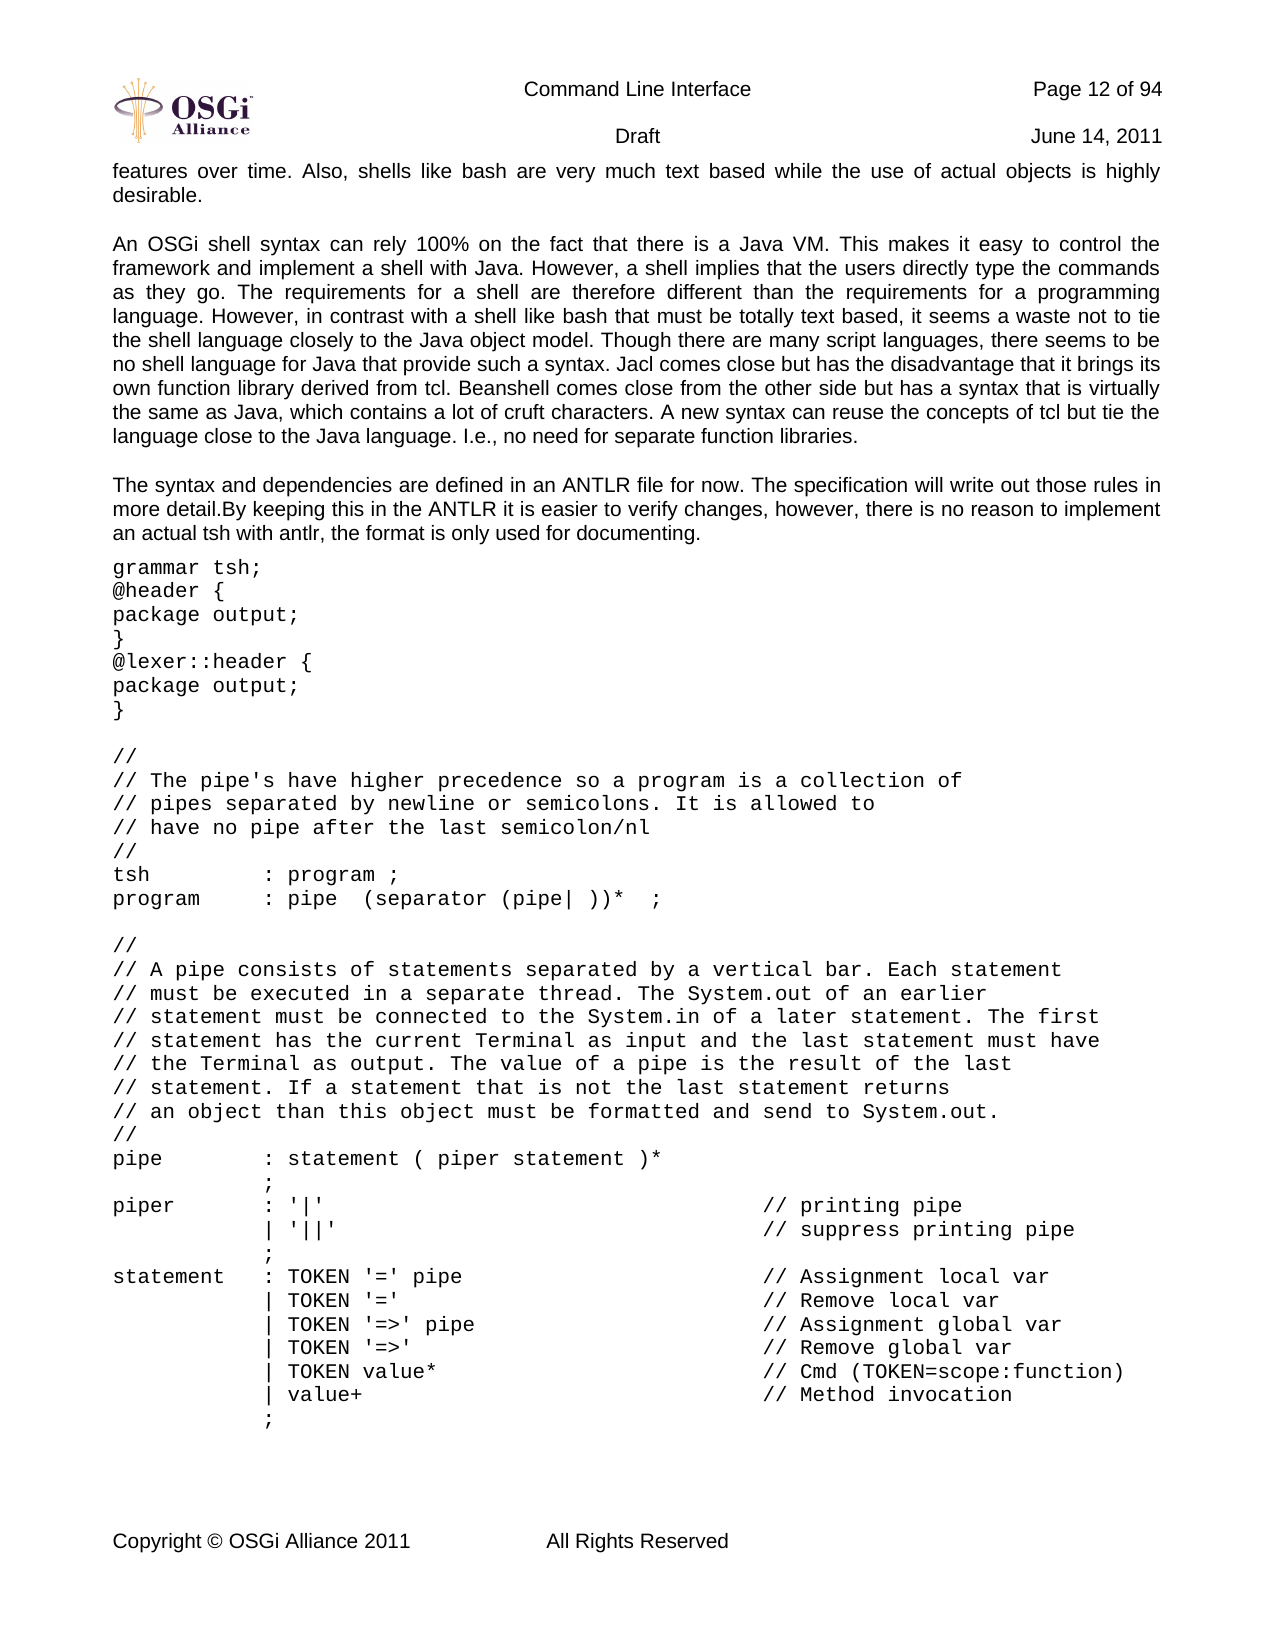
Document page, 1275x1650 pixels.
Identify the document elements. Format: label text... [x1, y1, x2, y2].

text The syntax and dependencies are defined in an ANTLR file for now. The specification will write out those rules in more detail.By keeping this in the ANTLR it is easier to verify changes, however, there is no reason to implement an actual tsh with antlr, the format is only used for documenting. [112, 472, 1162, 544]
text tsh : program ; [112, 864, 1162, 888]
text // statement has the current Terminal as input and the last statement must have [112, 1030, 1162, 1053]
text // [112, 1124, 1162, 1148]
text ; [112, 1408, 1162, 1432]
text // [112, 746, 1162, 770]
text | value+ // Method invocation [112, 1384, 1162, 1408]
text // statement. If a statement that is not the last statement returns [112, 1077, 1162, 1101]
text @header { [112, 581, 1162, 604]
text pipe : statement ( piper statement )* [112, 1148, 1162, 1172]
text | TOKEN '=' // Remove local var [112, 1290, 1162, 1313]
text | '||' // suppress printing pipe [112, 1219, 1162, 1243]
text | TOKEN value* // Cmd (TOKEN=scope:function) [112, 1361, 1162, 1384]
text ; [112, 1172, 1162, 1195]
text // have no pipe after the last semicolon/nl [112, 817, 1162, 841]
text } [112, 699, 1162, 722]
text // the Terminal as output. The value of a pipe is the result of the last [112, 1053, 1162, 1077]
text package output; [112, 604, 1162, 628]
text // [112, 935, 1162, 959]
text features over time. Also, shells like bash are very much text based while the use of actual objects is highly desirable. [112, 159, 1162, 207]
text // must be executed in a separate thread. The System.out of an earlier [112, 982, 1162, 1006]
text piper : '|' // printing pipe [112, 1195, 1162, 1219]
text // pipes separated by newline or semicolons. It is allowed to [112, 793, 1162, 817]
text | TOKEN '=>' pipe // Assignment global var [112, 1313, 1162, 1337]
text // an object than this object must be formatted and send to System.out. [112, 1101, 1162, 1124]
text // [112, 841, 1162, 864]
text grammar tsh; [112, 557, 1162, 581]
text @lexer::header { [112, 651, 1162, 675]
text ; [112, 1243, 1162, 1266]
text program : pipe (separator (pipe| ))* ; [112, 888, 1162, 912]
text // A pipe consists of statements separated by a vertical bar. Each statement [112, 959, 1162, 982]
text statement : TOKEN '=' pipe // Assignment local var [112, 1266, 1162, 1290]
text } [112, 628, 1162, 651]
text An OSGi shell syntax can rely 100% on the fact that there is a Java VM. This makes it easy to control the framework and implement a shell with Java. However, a shell implies that the users directly type the commands as they go. The requirements for a shell are therefore different than the requirements for a programming language. However, in contrast with a shell like bash that must be totally text based, it seems a waste not to tie the shell language closely to the Java object model. Though there are many script languages, there seems to be no shell language for Java that provide such a syntax. Jacl comes close but has the disadvantage that it brings its own function library derived from tcl. Beanshell comes close from the other side but has a syntax that is virtually the same as Java, which contains a lot of cruft characters. A new syntax can reuse the concepts of tcl but tie the language close to the Java language. I.e., no need for separate function libraries. [112, 232, 1162, 447]
text // statement must be connected to the System.in of a later statement. The first [112, 1006, 1162, 1030]
text package output; [112, 675, 1162, 699]
text // The pipe's have higher precedence so a program is a collection of [112, 770, 1162, 793]
text | TOKEN '=>' // Remove global var [112, 1337, 1162, 1361]
picture [114, 78, 254, 143]
